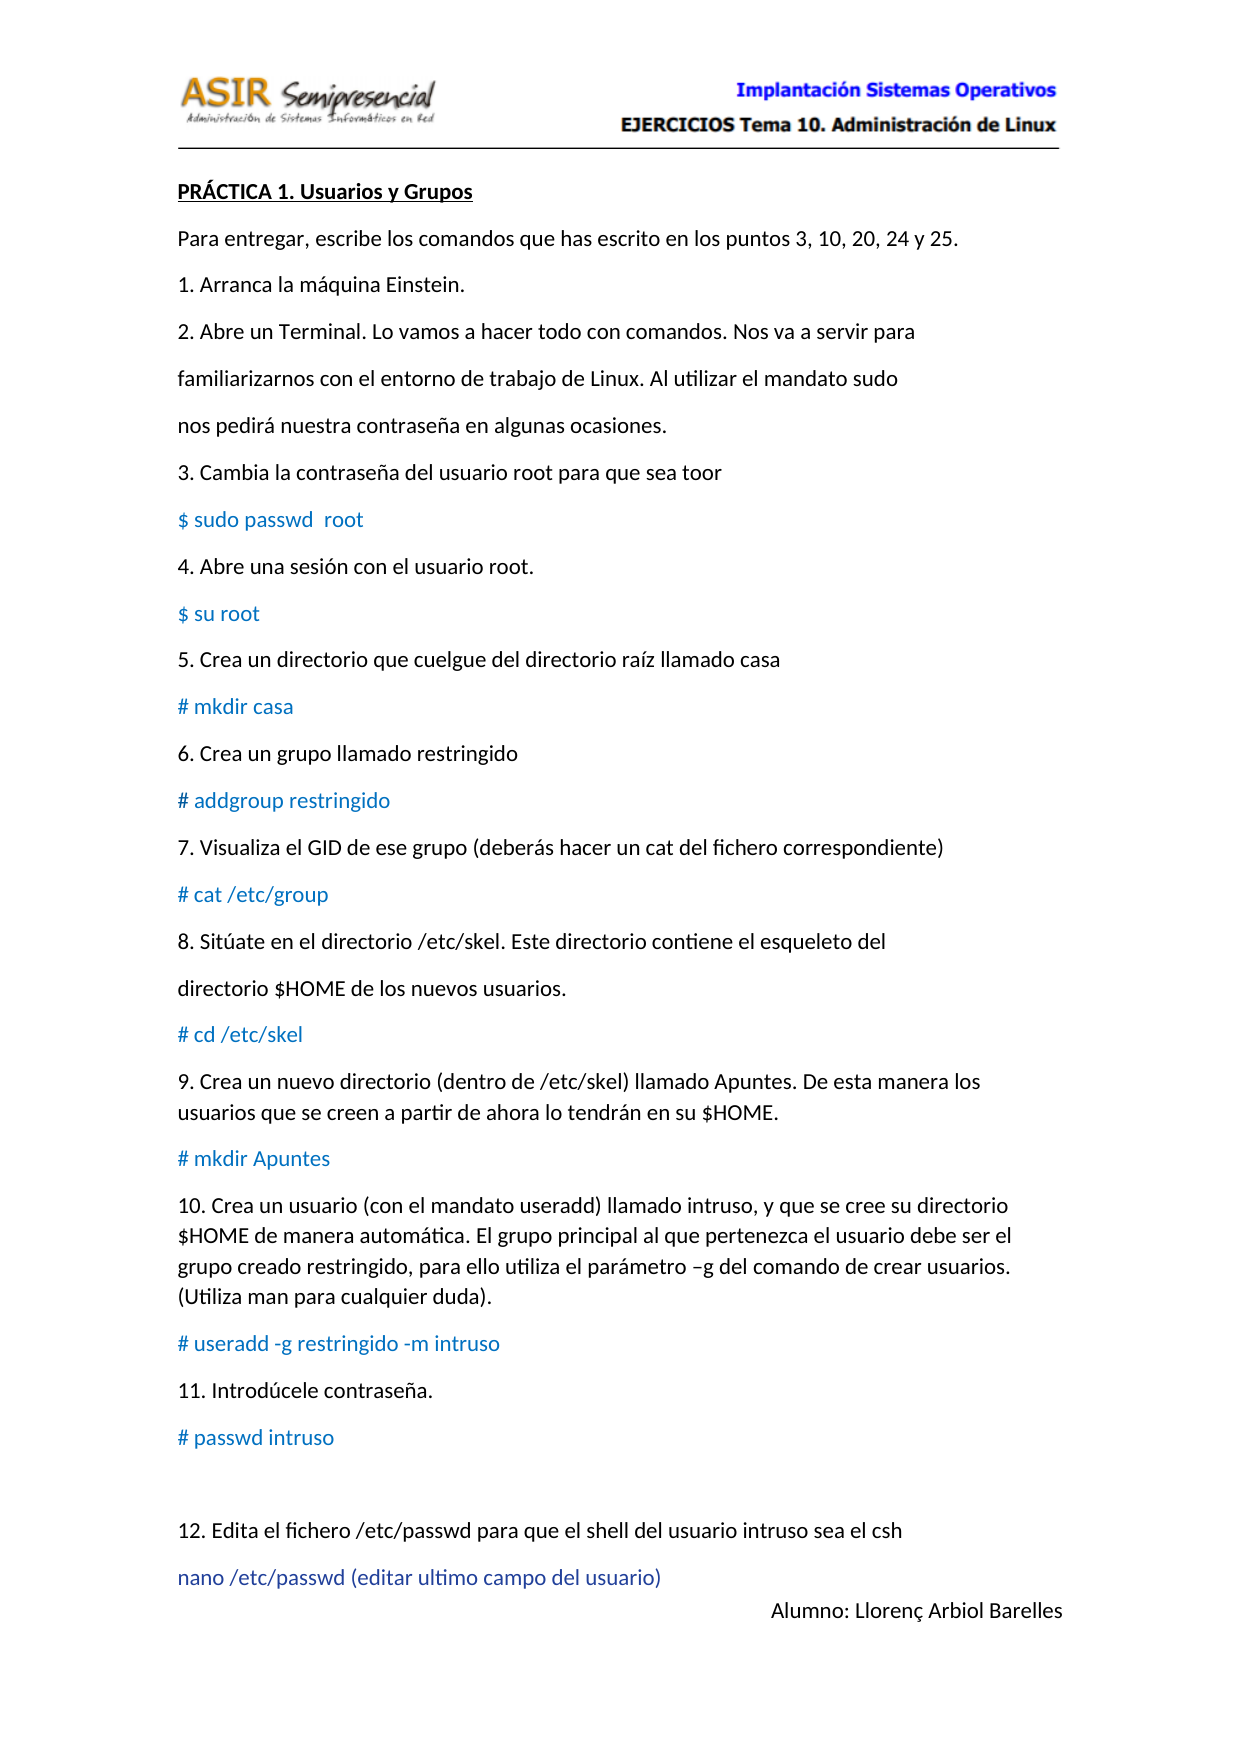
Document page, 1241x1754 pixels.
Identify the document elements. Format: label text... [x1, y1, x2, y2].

text $ su root [177, 599, 1063, 627]
text 4. Abre una sesión con el usuario root. [177, 552, 1063, 580]
text 8. Sitúate en el directorio /etc/skel. Este directorio contiene el esqueleto del [177, 927, 1063, 955]
text nano /etc/passwd (editar ultimo campo del usuario) [177, 1563, 1063, 1591]
text PRÁCTICA 1. Usuarios y Grupos [177, 177, 1063, 205]
text # passwd intruso [177, 1423, 1063, 1451]
text 2. Abre un Terminal. Lo vamos a hacer todo con comandos. Nos va a servir para [177, 317, 1063, 346]
text familiarizarnos con el entorno de trabajo de Linux. Al utilizar el mandato sudo [177, 364, 1063, 392]
text # mkdir casa [177, 692, 1063, 721]
text Para entregar, escribe los comandos que has escrito en los puntos 3, 10, 20, 24 y 25. [177, 224, 1063, 252]
picture [177, 73, 1063, 149]
text 11. Introdúcele contraseña. [177, 1376, 1063, 1404]
text # addgroup restringido [177, 786, 1063, 814]
text # cd /etc/skel [177, 1021, 1063, 1049]
text # mkdir Apuntes [177, 1144, 1063, 1173]
text $ sudo passwd root [177, 505, 1063, 533]
text 3. Cambia la contraseña del usuario root para que sea toor [177, 458, 1063, 486]
text nos pedirá nuestra contraseña en algunas ocasiones. [177, 411, 1063, 439]
text 5. Crea un directorio que cuelgue del directorio raíz llamado casa [177, 646, 1063, 674]
text 7. Visualiza el GID de ese grupo (deberás hacer un cat del fichero correspondiente) [177, 833, 1063, 861]
text directorio $HOME de los nuevos usuarios. [177, 974, 1063, 1002]
text 6. Crea un grupo llamado restringido [177, 739, 1063, 767]
text 12. Edita el fichero /etc/passwd para que el shell del usuario intruso sea el csh [177, 1516, 1063, 1544]
text 1. Arranca la máquina Einstein. [177, 271, 1063, 299]
text # cat /etc/group [177, 880, 1063, 908]
text # useradd -g restringido -m intruso [177, 1329, 1063, 1357]
text 10. Crea un usuario (con el mandato useradd) llamado intruso, y que se cree su directorio $HOME de manera automática. El grupo principal al que pertenezca el usuario debe ser el grupo creado restringido, para ello utiliza el parámetro –g del comando de crear usuarios. (Utiliza man para cualquier duda). [177, 1191, 1063, 1310]
text 9. Crea un nuevo directorio (dentro de /etc/skel) llamado Apuntes. De esta manera los usuarios que se creen a partir de ahora lo tendrán en su $HOME. [177, 1067, 1063, 1126]
